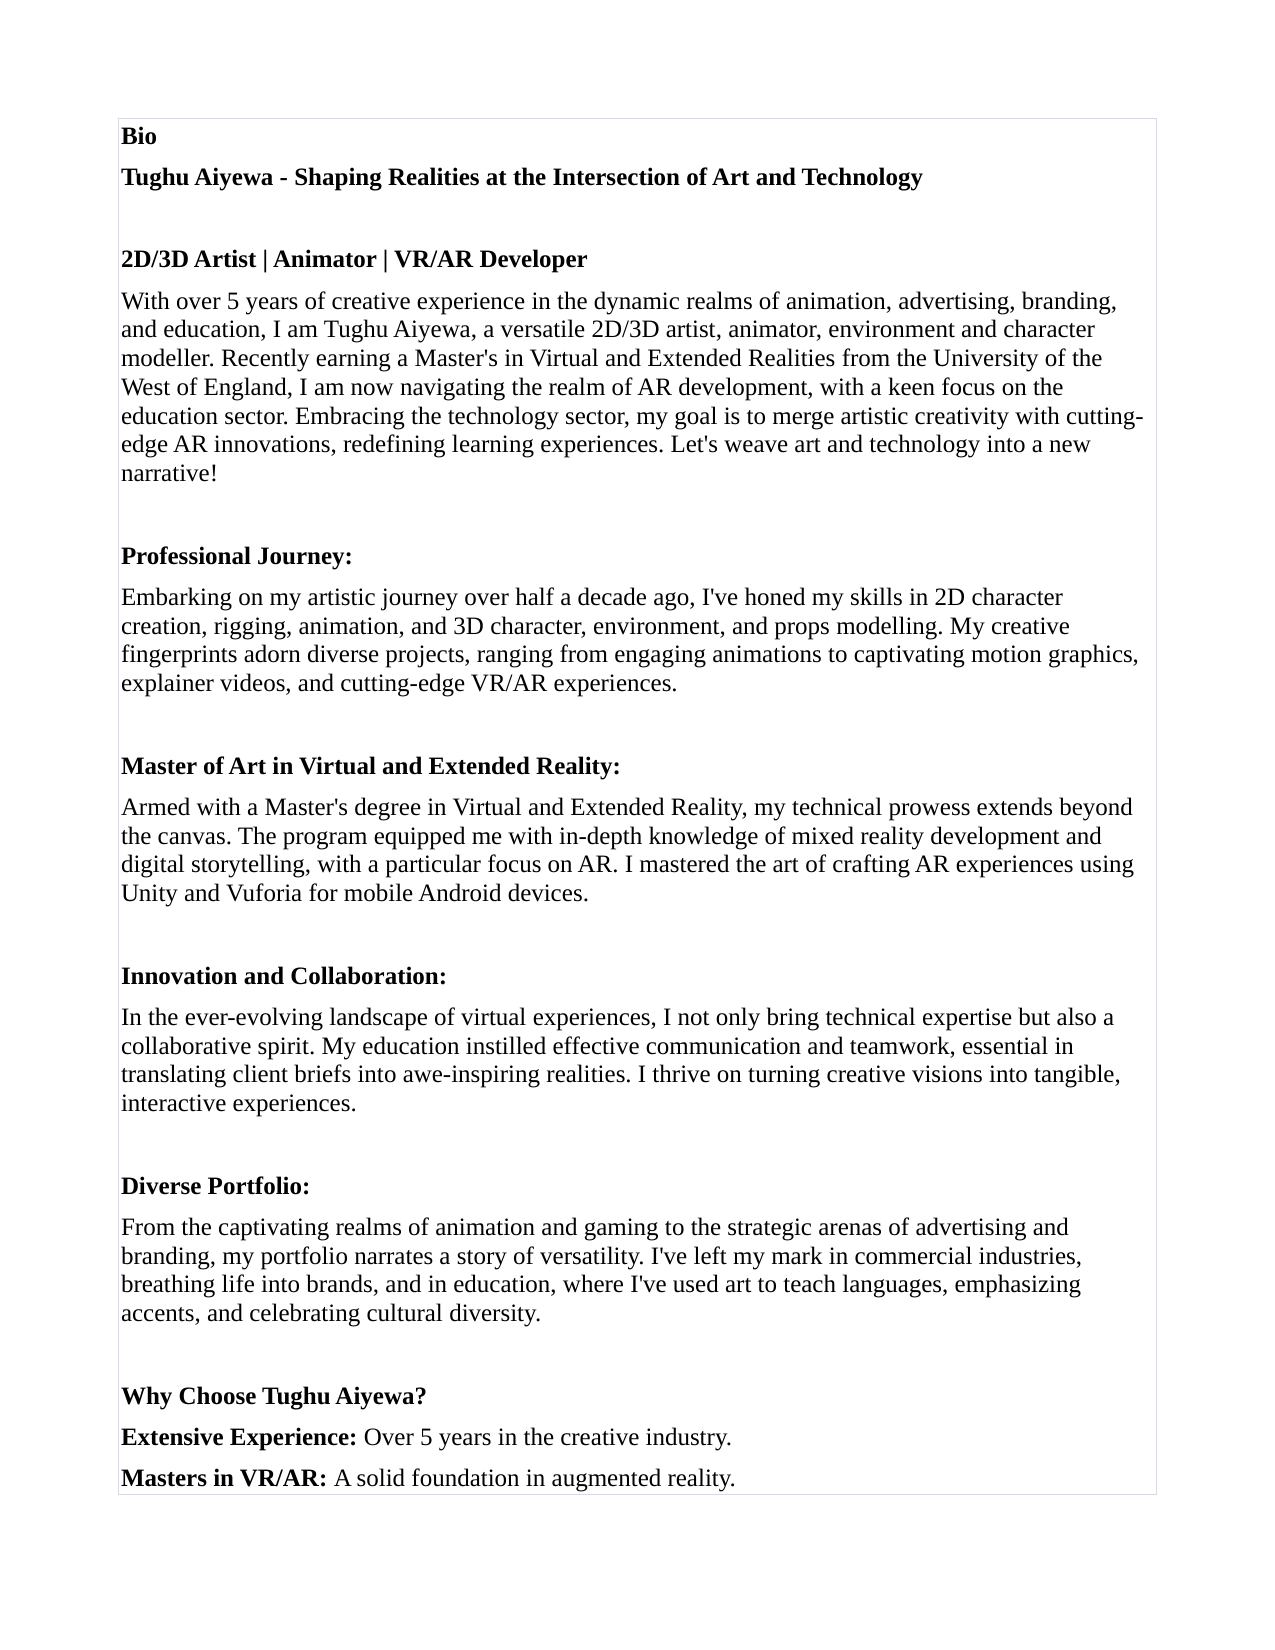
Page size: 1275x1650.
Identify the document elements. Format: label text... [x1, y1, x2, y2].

text Master of Art in Virtual and Extended Reality: [119, 748, 1156, 779]
text Armed with a Master's degree in Virtual and Extended Reality, my technical prowess extends beyond the canvas. The program equipped me with in-depth knowledge of mixed reality development and digital storytelling, with a particular focus on AR. I mastered the art of crafting AR experiences using Unity and Vuforia for mobile Android devices. [119, 789, 1156, 907]
text From the captivating realms of animation and gaming to the strategic arenas of advertising and branding, my portfolio narrates a story of versatility. I've left my mark in commercial industries, breathing life into brands, and in education, where I've used art to teach languages, emphasizing accents, and celebrating cultural diversity. [119, 1209, 1156, 1327]
text Why Choose Tughu Aiyewa? [119, 1378, 1156, 1409]
text In the ever-evolving landscape of virtual experiences, I not only bring technical expertise but also a collaborative spirit. My education instilled effective communication and teamwork, essential in translating client briefs into awe-inspiring realities. I thrive on turning creative visions into tangible, interactive experiences. [119, 999, 1156, 1117]
text Bio [119, 119, 1156, 149]
text Tughu Aiyewa - Shaping Realities at the Intersection of Art and Technology [119, 159, 1156, 191]
text With over 5 years of creative experience in the dynamic realms of animation, advertising, branding, and education, I am Tughu Aiyewa, a versatile 2D/3D artist, animator, environment and character modeller. Recently earning a Master's in Virtual and Extended Realities from the University of the West of England, I am now navigating the realm of AR development, with a keen focus on the education sector. Embracing the technology sector, my goal is to merge artistic creativity with cutting-edge AR innovations, redefining learning experiences. Let's weave art and technology into a new narrative! [119, 283, 1156, 487]
text Professional Journey: [119, 538, 1156, 569]
text Embarking on my artistic journey over half a decade ago, I've honed my skills in 2D character creation, rigging, animation, and 3D character, environment, and props modelling. My creative fingerprints adorn diverse projects, ranging from engaging animations to captivating motion graphics, explainer videos, and cutting-edge VR/AR experiences. [119, 579, 1156, 697]
text Extensive Experience: Over 5 years in the creative industry. [119, 1419, 1156, 1451]
text Masters in VR/AR: A solid foundation in augmented reality. [119, 1461, 1156, 1494]
text Diverse Portfolio: [119, 1168, 1156, 1199]
text Innovation and Collaboration: [119, 958, 1156, 989]
text 2D/3D Artist | Animator | VR/AR Developer [119, 242, 1156, 273]
